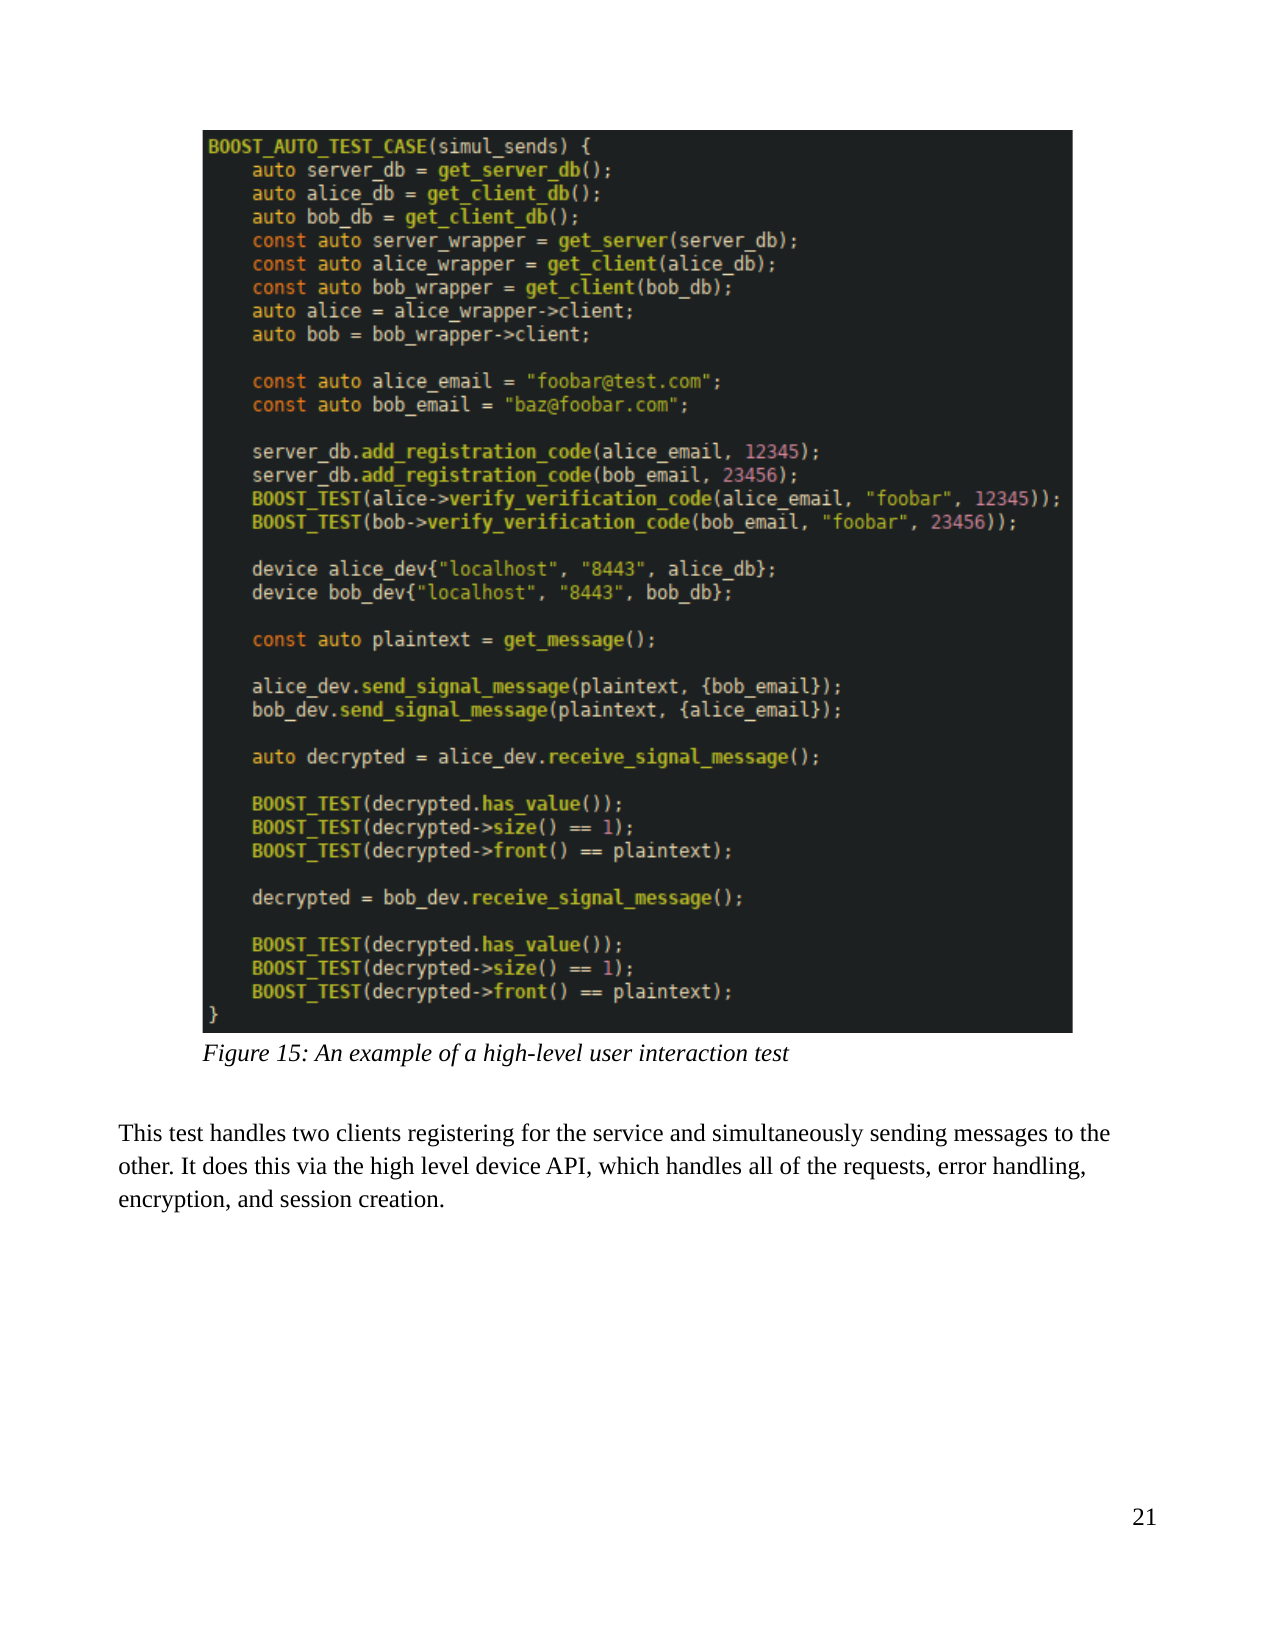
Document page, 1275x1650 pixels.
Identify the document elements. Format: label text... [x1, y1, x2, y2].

text This test handles two clients registering for the service and simultaneously sending messages to the other. It does this via the high level device API, which handles all of the requests, error handling, encryption, and session creation. [118, 1118, 1157, 1213]
picture [202, 130, 1073, 1033]
text Figure 15: An example of a high-level user interaction test [202, 1033, 1073, 1066]
